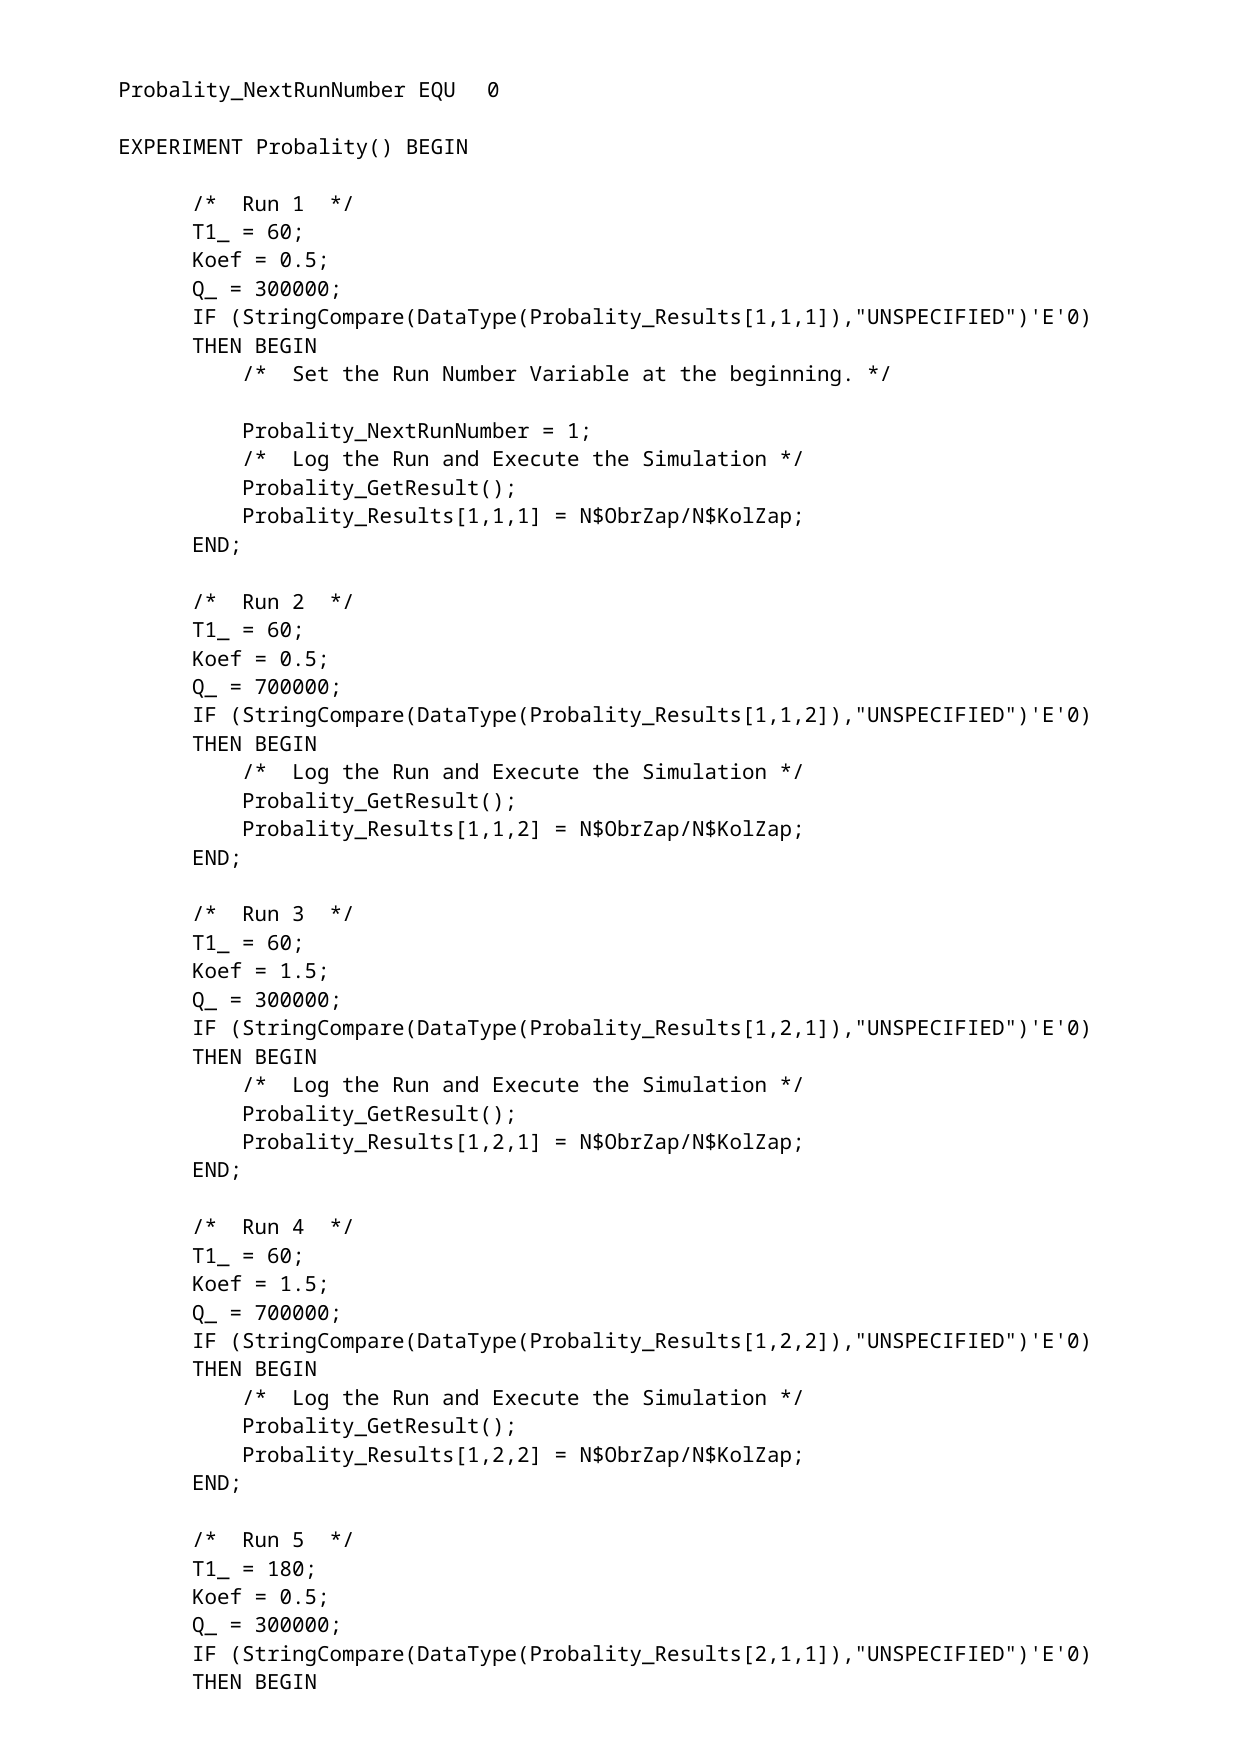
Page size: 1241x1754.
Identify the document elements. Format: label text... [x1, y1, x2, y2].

text Q_ = 300000; [118, 1611, 1162, 1639]
text END; [118, 1156, 1162, 1184]
text Probality_NextRunNumber EQU 0 [118, 75, 1162, 103]
text Q_ = 300000; [118, 985, 1162, 1013]
text /* Log the Run and Execute the Simulation */ [118, 1070, 1162, 1099]
text /* Run 1 */ [118, 189, 1162, 217]
text Probality_GetResult(); [118, 1099, 1162, 1127]
text THEN BEGIN [118, 1042, 1162, 1070]
text Probality_GetResult(); [118, 1411, 1162, 1440]
text END; [118, 1468, 1162, 1497]
text Koef = 0.5; [118, 246, 1162, 274]
text Q_ = 700000; [118, 672, 1162, 701]
text Q_ = 700000; [118, 1298, 1162, 1326]
text /* Run 2 */ [118, 587, 1162, 615]
text Probality_GetResult(); [118, 473, 1162, 501]
text THEN BEGIN [118, 331, 1162, 359]
text Probality_Results[1,2,2] = N$ObrZap/N$KolZap; [118, 1440, 1162, 1468]
text T1_ = 180; [118, 1554, 1162, 1582]
text /* Log the Run and Execute the Simulation */ [118, 757, 1162, 786]
text Q_ = 300000; [118, 274, 1162, 302]
text Koef = 1.5; [118, 956, 1162, 985]
text IF (StringCompare(DataType(Probality_Results[1,2,2]),"UNSPECIFIED")'E'0) [118, 1326, 1162, 1354]
text /* Run 5 */ [118, 1525, 1162, 1554]
text T1_ = 60; [118, 1241, 1162, 1269]
text Probality_Results[1,1,2] = N$ObrZap/N$KolZap; [118, 814, 1162, 843]
text EXPERIMENT Probality() BEGIN [118, 132, 1162, 160]
text END; [118, 530, 1162, 558]
text Probality_GetResult(); [118, 786, 1162, 814]
text IF (StringCompare(DataType(Probality_Results[1,2,1]),"UNSPECIFIED")'E'0) [118, 1013, 1162, 1042]
text Koef = 0.5; [118, 644, 1162, 672]
text IF (StringCompare(DataType(Probality_Results[1,1,2]),"UNSPECIFIED")'E'0) [118, 701, 1162, 729]
text /* Set the Run Number Variable at the beginning. */ [118, 359, 1162, 388]
text /* Log the Run and Execute the Simulation */ [118, 444, 1162, 473]
text /* Run 3 */ [118, 899, 1162, 928]
text Probality_NextRunNumber = 1; [118, 416, 1162, 444]
text T1_ = 60; [118, 615, 1162, 644]
text T1_ = 60; [118, 928, 1162, 956]
text Probality_Results[1,1,1] = N$ObrZap/N$KolZap; [118, 501, 1162, 530]
text IF (StringCompare(DataType(Probality_Results[2,1,1]),"UNSPECIFIED")'E'0) [118, 1639, 1162, 1667]
text IF (StringCompare(DataType(Probality_Results[1,1,1]),"UNSPECIFIED")'E'0) [118, 302, 1162, 331]
text THEN BEGIN [118, 1354, 1162, 1383]
text Koef = 1.5; [118, 1269, 1162, 1298]
text /* Log the Run and Execute the Simulation */ [118, 1383, 1162, 1411]
text THEN BEGIN [118, 1667, 1162, 1696]
text THEN BEGIN [118, 729, 1162, 757]
text T1_ = 60; [118, 217, 1162, 246]
text END; [118, 843, 1162, 871]
text Probality_Results[1,2,1] = N$ObrZap/N$KolZap; [118, 1127, 1162, 1156]
text Koef = 0.5; [118, 1582, 1162, 1611]
text /* Run 4 */ [118, 1212, 1162, 1241]
